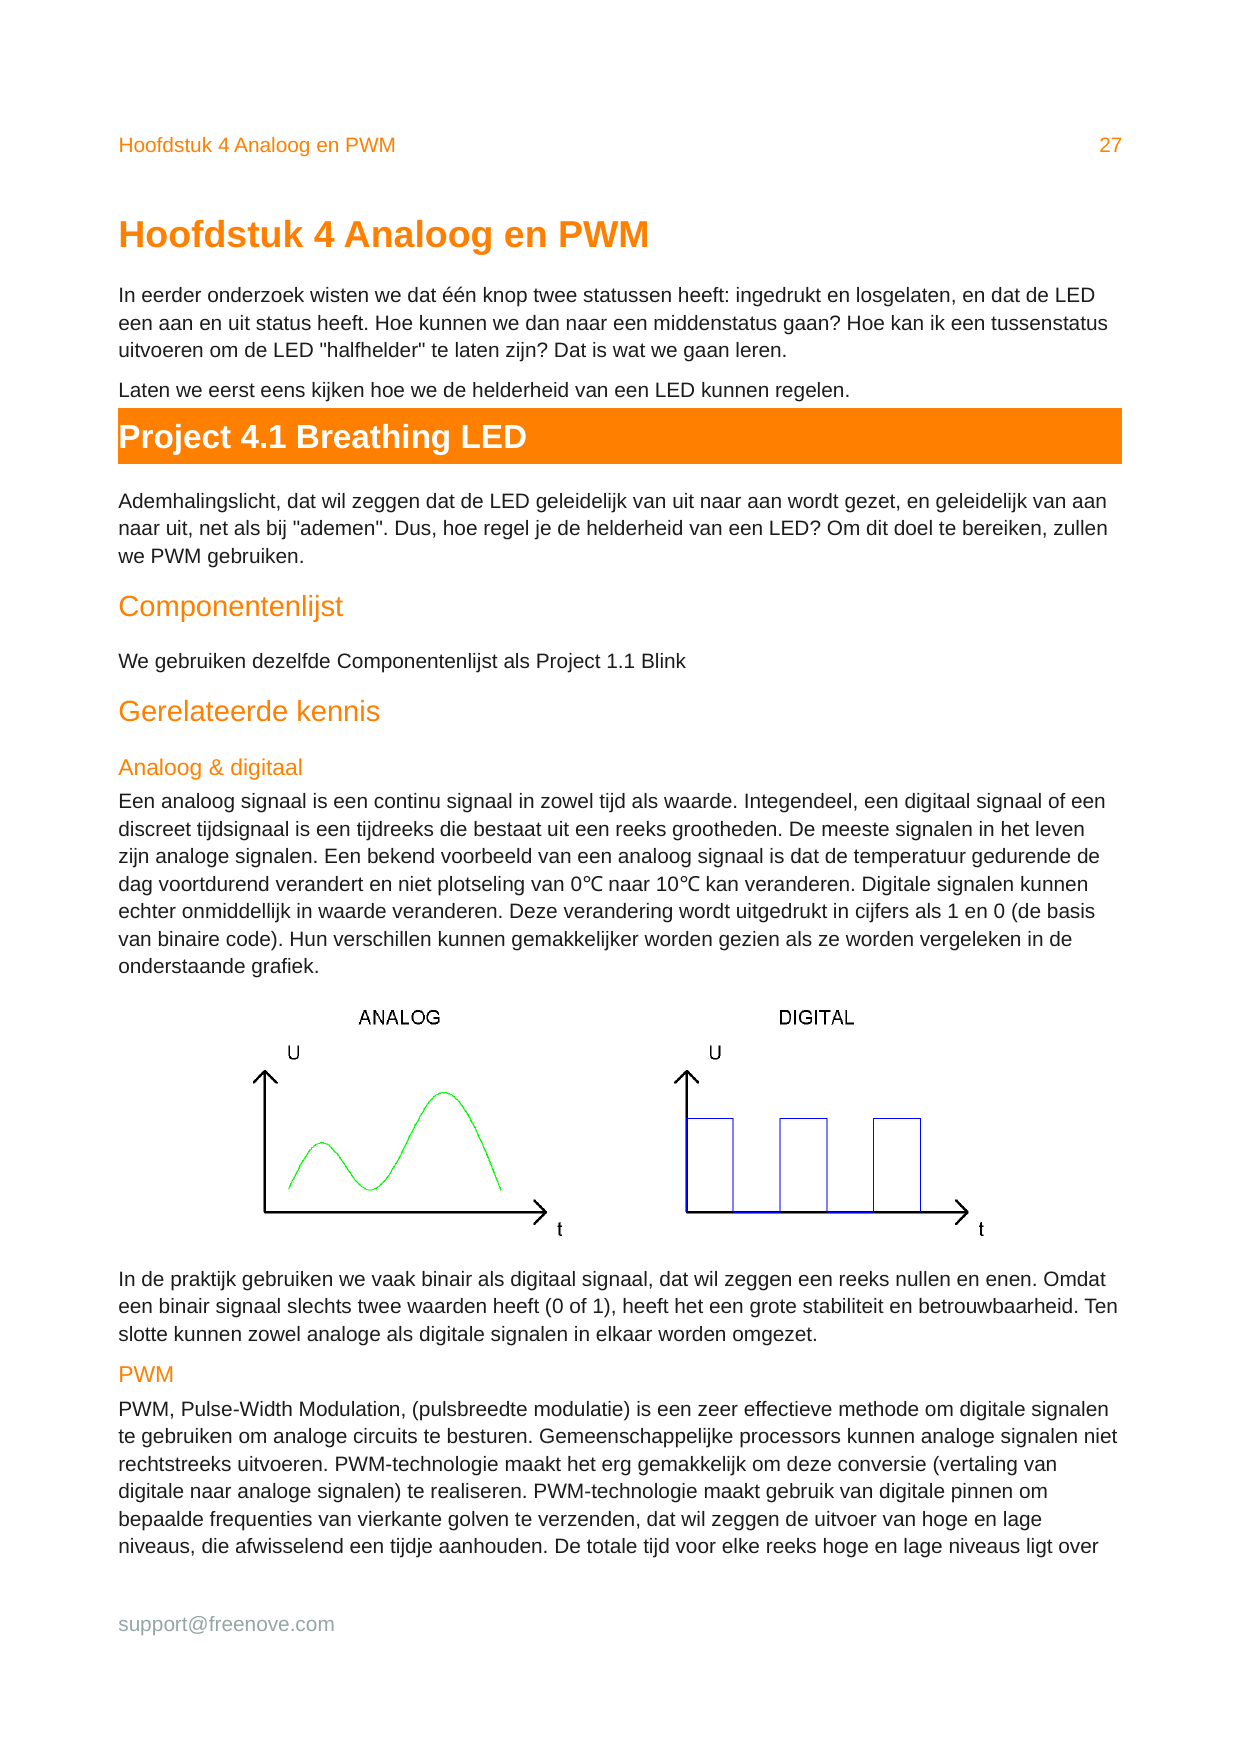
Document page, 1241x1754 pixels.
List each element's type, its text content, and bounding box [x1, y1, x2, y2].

subtitle Project 4.1 Breathing LED [118, 408, 1122, 464]
subtitle Gerelateerde kennis [118, 694, 1122, 727]
text We gebruiken dezelfde Componentenlijst als Project 1.1 Blink [118, 648, 1122, 672]
picture [234, 993, 1007, 1252]
text PWM, Pulse-Width Modulation, (pulsbreedte modulatie) is een zeer effectieve methode om digitale signalen te gebruiken om analoge circuits te besturen. Gemeenschappelijke processors kunnen analoge signalen niet rechtstreeks uitvoeren. PWM-technologie maakt het erg gemakkelijk om deze conversie (vertaling van digitale naar analoge signalen) te realiseren. PWM-technologie maakt gebruik van digitale pinnen om bepaalde frequenties van vierkante golven te verzenden, dat wil zeggen de uitvoer van hoge en lage niveaus, die afwisselend een tijdje aanhouden. De totale tijd voor elke reeks hoge en lage niveaus ligt over [118, 1397, 1122, 1558]
subtitle Componentenlijst [118, 588, 1122, 622]
subtitle Hoofdstuk 4 Analoog en PWM [118, 212, 1122, 255]
text In de praktijk gebruiken we vaak binair als digitaal signaal, dat wil zeggen een reeks nullen en enen. Omdat een binair signaal slechts twee waarden heeft (0 of 1), heeft het een grote stabiliteit en betrouwbaarheid. Ten slotte kunnen zowel analoge als digitale signalen in elkaar worden omgezet. [118, 1267, 1122, 1346]
text Ademhalingslicht, dat wil zeggen dat de LED geleidelijk van uit naar aan wordt gezet, en geleidelijk van aan naar uit, net als bij "ademen". Dus, hoe regel je de helderheid van een LED? Om dit doel te bereiken, zullen we PWM gebruiken. [118, 488, 1122, 567]
text Een analoog signaal is een continu signaal in zowel tijd als waarde. Integendeel, een digitaal signaal of een discreet tijdsignaal is een tijdreeks die bestaat uit een reeks grootheden. De meeste signalen in het leven zijn analoge signalen. Een bekend voorbeeld van een analoog signaal is dat de temperatuur gedurende de dag voortdurend verandert en niet plotseling van 0℃ naar 10℃ kan veranderen. Digitale signalen kunnen echter onmiddellijk in waarde veranderen. Deze verandering wordt uitgedrukt in cijfers als 1 en 0 (de basis van binaire code). Hun verschillen kunnen gemakkelijker worden gezien als ze worden vergeleken in de onderstaande grafiek. [118, 789, 1122, 978]
text In eerder onderzoek wisten we dat één knop twee statussen heeft: ingedrukt en losgelaten, en dat de LED een aan en uit status heeft. Hoe kunnen we dan naar een middenstatus gaan? Hoe kan ik een tussenstatus uitvoeren om de LED "halfhelder" te laten zijn? Dat is wat we gaan leren. [118, 283, 1122, 362]
subtitle PWM [118, 1361, 1122, 1388]
text Laten we eerst eens kijken hoe we de helderheid van een LED kunnen regelen. [118, 378, 1122, 402]
subtitle Analoog & digitaal [118, 754, 1122, 780]
